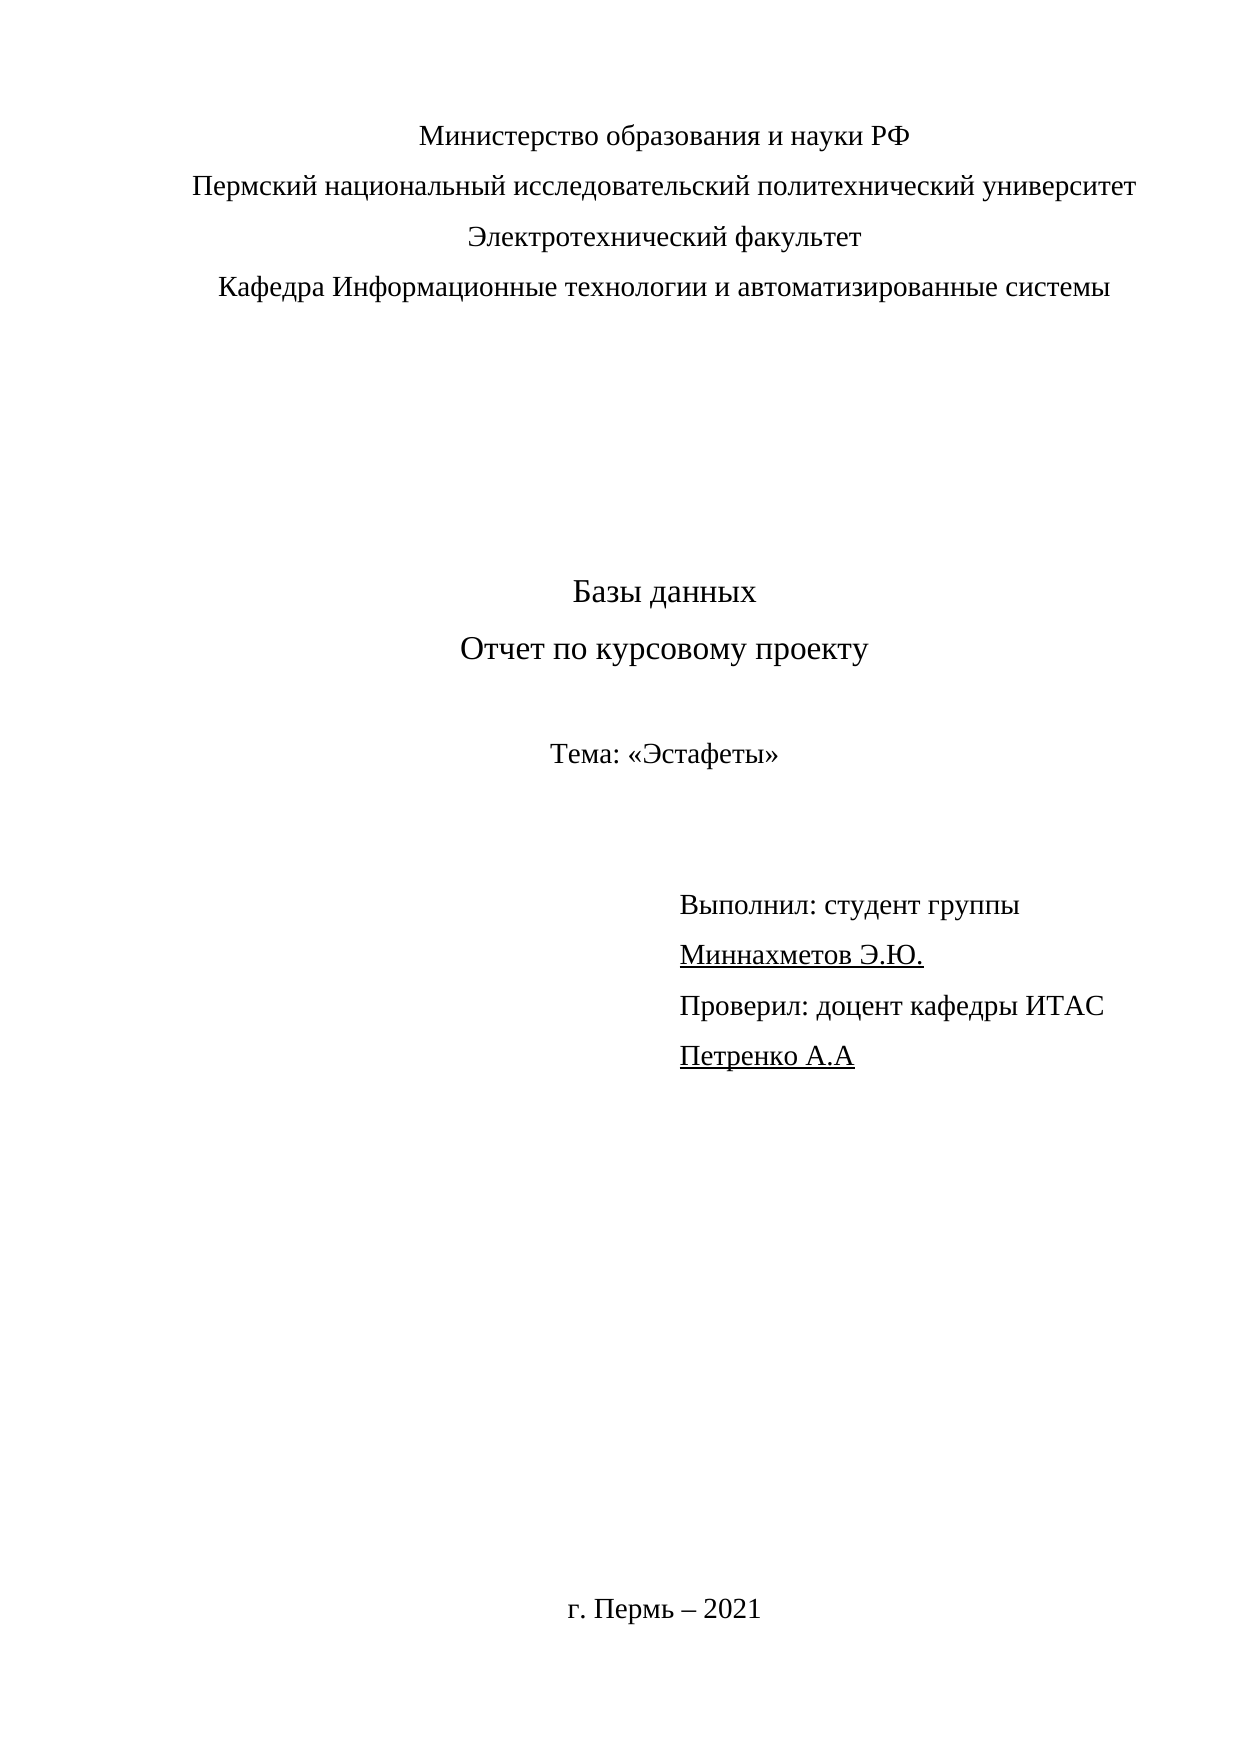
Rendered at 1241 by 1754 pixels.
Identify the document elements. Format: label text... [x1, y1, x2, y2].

text г. Пермь – 2021 [177, 1592, 1152, 1625]
text Проверил: доцент кафедры ИТАС [679, 988, 1152, 1021]
text Базы данных [177, 571, 1152, 609]
text Выполнил: студент группы Миннахметов Э.Ю. [679, 887, 1152, 971]
text Кафедра Информационные технологии и автоматизированные системы [177, 269, 1152, 303]
text Пермский национальный исследовательский политехнический университет [177, 168, 1152, 202]
text Тема: «Эстафеты» [177, 736, 1152, 770]
text Электротехнический факультет [177, 219, 1152, 252]
text Петренко А.А [679, 1038, 1152, 1072]
text Министерство образования и науки РФ [177, 118, 1152, 152]
text Отчет по курсовому проекту [177, 628, 1152, 667]
